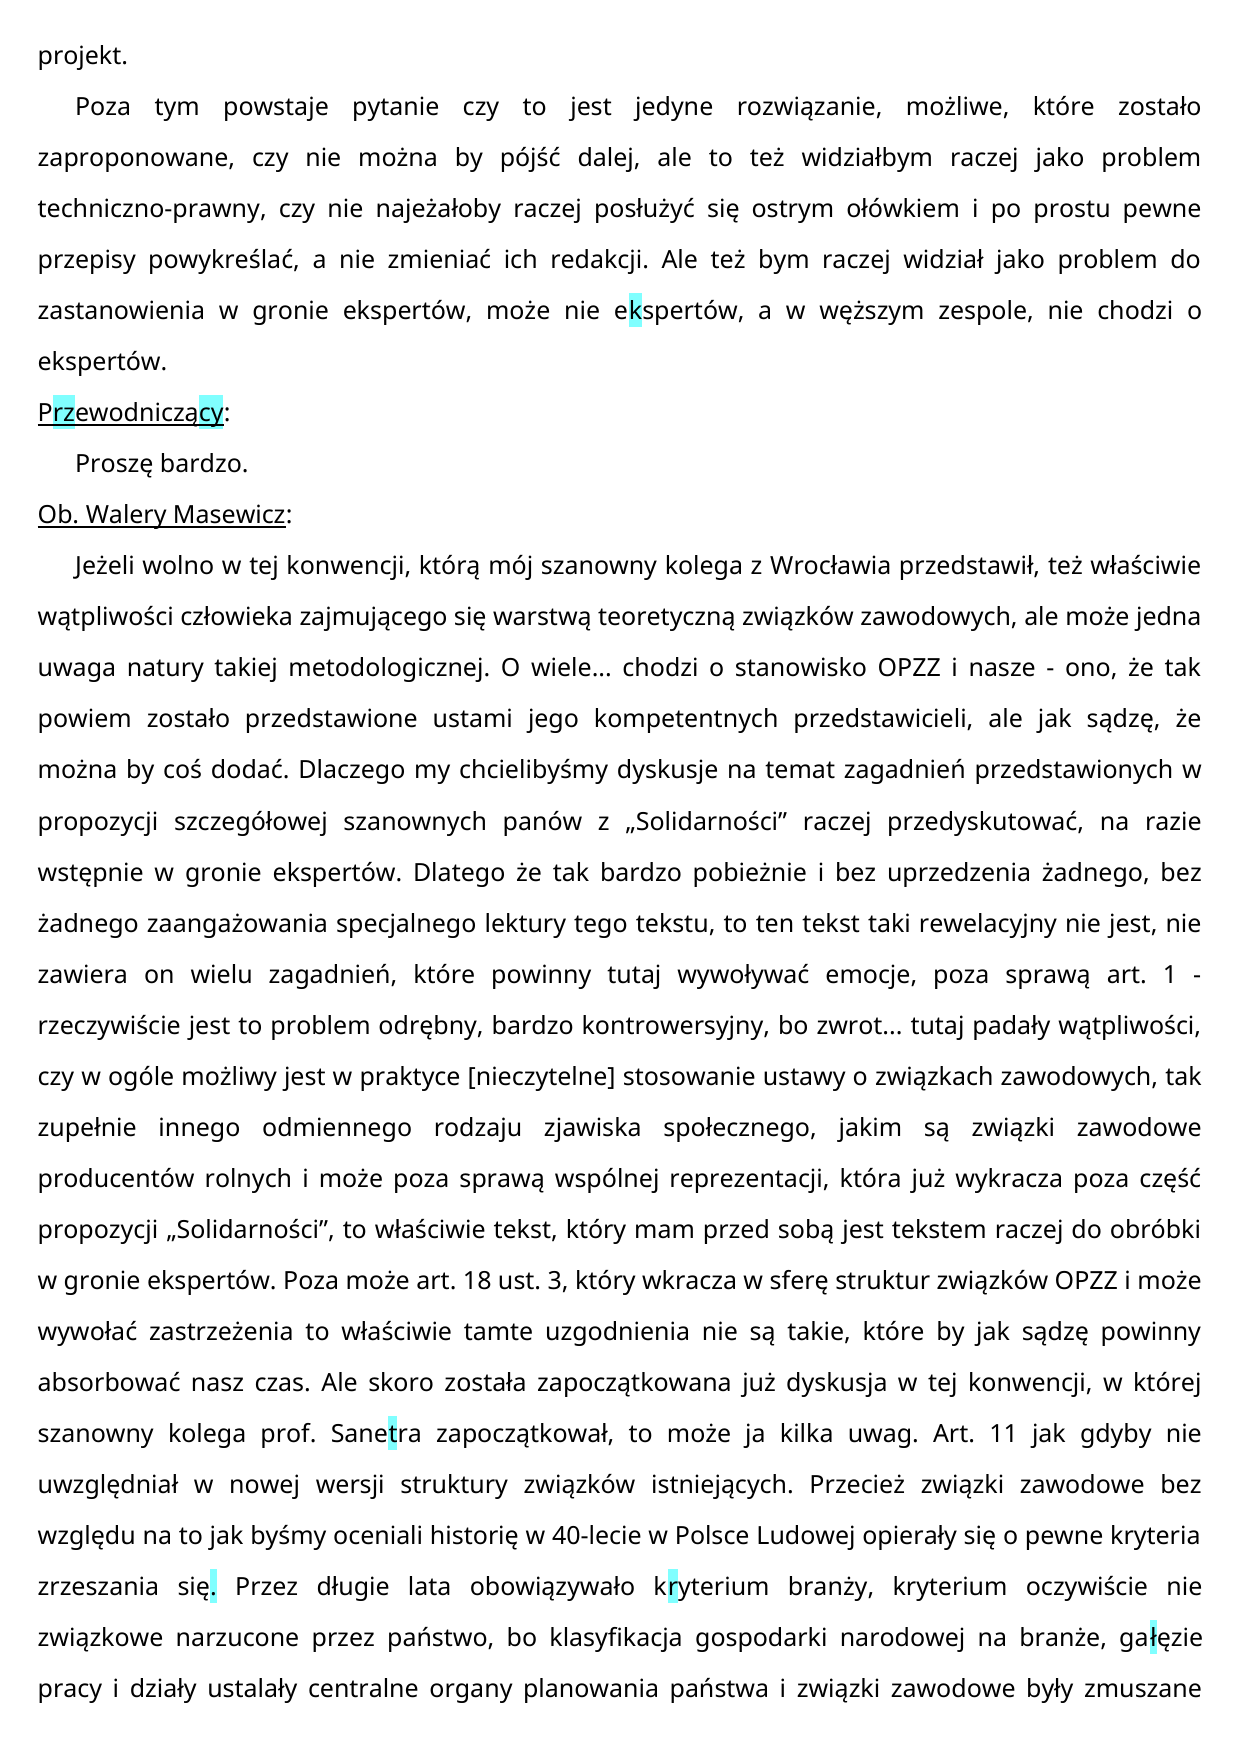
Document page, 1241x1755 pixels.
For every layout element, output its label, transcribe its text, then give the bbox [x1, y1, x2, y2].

text Poza tym powstaje pytanie czy to jest jedyne rozwiązanie, możliwe, które zostało zaproponowane, czy nie można by pójść dalej, ale to też widziałbym raczej jako problem techniczno-prawny, czy nie najeżałoby raczej posłużyć się ostrym ołówkiem i po prostu pewne przepisy powykreślać, a nie zmieniać ich redakcji. Ale też bym raczej widział jako problem do zastanowienia w gronie ekspertów, może nie ekspertów, a w węższym zespole, nie chodzi o ekspertów. [37, 88, 1203, 378]
text Przewodniczący: [37, 395, 1203, 429]
text projekt. [37, 37, 1203, 72]
text Proszę bardzo. [37, 446, 1203, 480]
text Jeżeli wolno w tej konwencji, którą mój szanowny kolega z Wrocławia przedstawił, też właściwie wątpliwości człowieka zajmującego się warstwą teoretyczną związków zawodowych, ale może jedna uwaga natury takiej metodologicznej. O wiele... chodzi o stanowisko OPZZ i nasze - ono, że tak powiem zostało przedstawione ustami jego kompetentnych przedstawicieli, ale jak sądzę, że można by coś dodać. Dlaczego my chcielibyśmy dyskusje na temat zagadnień przedstawionych w propozycji szczegółowej szanownych panów z „Solidarności” raczej przedyskutować, na razie wstępnie w gronie ekspertów. Dlatego że tak bardzo pobieżnie i bez uprzedzenia żadnego, bez żadnego zaangażowania specjalnego lektury tego tekstu, to ten tekst taki rewelacyjny nie jest, nie zawiera on wielu zagadnień, które powinny tutaj wywoływać emocje, poza sprawą art. 1 - rzeczywiście jest to problem odrębny, bardzo kontrowersyjny, bo zwrot... tutaj padały wątpliwości, czy w ogóle możliwy jest w praktyce [nieczytelne] stosowanie ustawy o związkach zawodowych, tak zupełnie innego odmiennego rodzaju zjawiska społecznego, jakim są związki zawodowe producentów rolnych i może poza sprawą wspólnej reprezentacji, która już wykracza poza część propozycji „Solidarności”, to właściwie tekst, który mam przed sobą jest tekstem raczej do obróbki w gronie ekspertów. Poza może art. 18 ust. 3, który wkracza w sferę struktur związków OPZZ i może wywołać zastrzeżenia to właściwie tamte uzgodnienia nie są takie, które by jak sądzę powinny absorbować nasz czas. Ale skoro została zapoczątkowana już dyskusja w tej konwencji, w której szanowny kolega prof. Sanetra zapoczątkował, to może ja kilka uwag. Art. 11 jak gdyby nie uwzględniał w nowej wersji struktury związków istniejących. Przecież związki zawodowe bez względu na to jak byśmy oceniali historię w 40-lecie w Polsce Ludowej opierały się o pewne kryteria zrzeszania się. Przez długie lata obowiązywało kryterium branży, kryterium oczywiście nie związkowe narzucone przez państwo, bo klasyfikacja gospodarki narodowej na branże, gałęzie pracy i działy ustalały centralne organy planowania państwa i związki zawodowe były zmuszane [37, 548, 1203, 1705]
text Ob. Walery Masewicz: [37, 497, 1203, 531]
